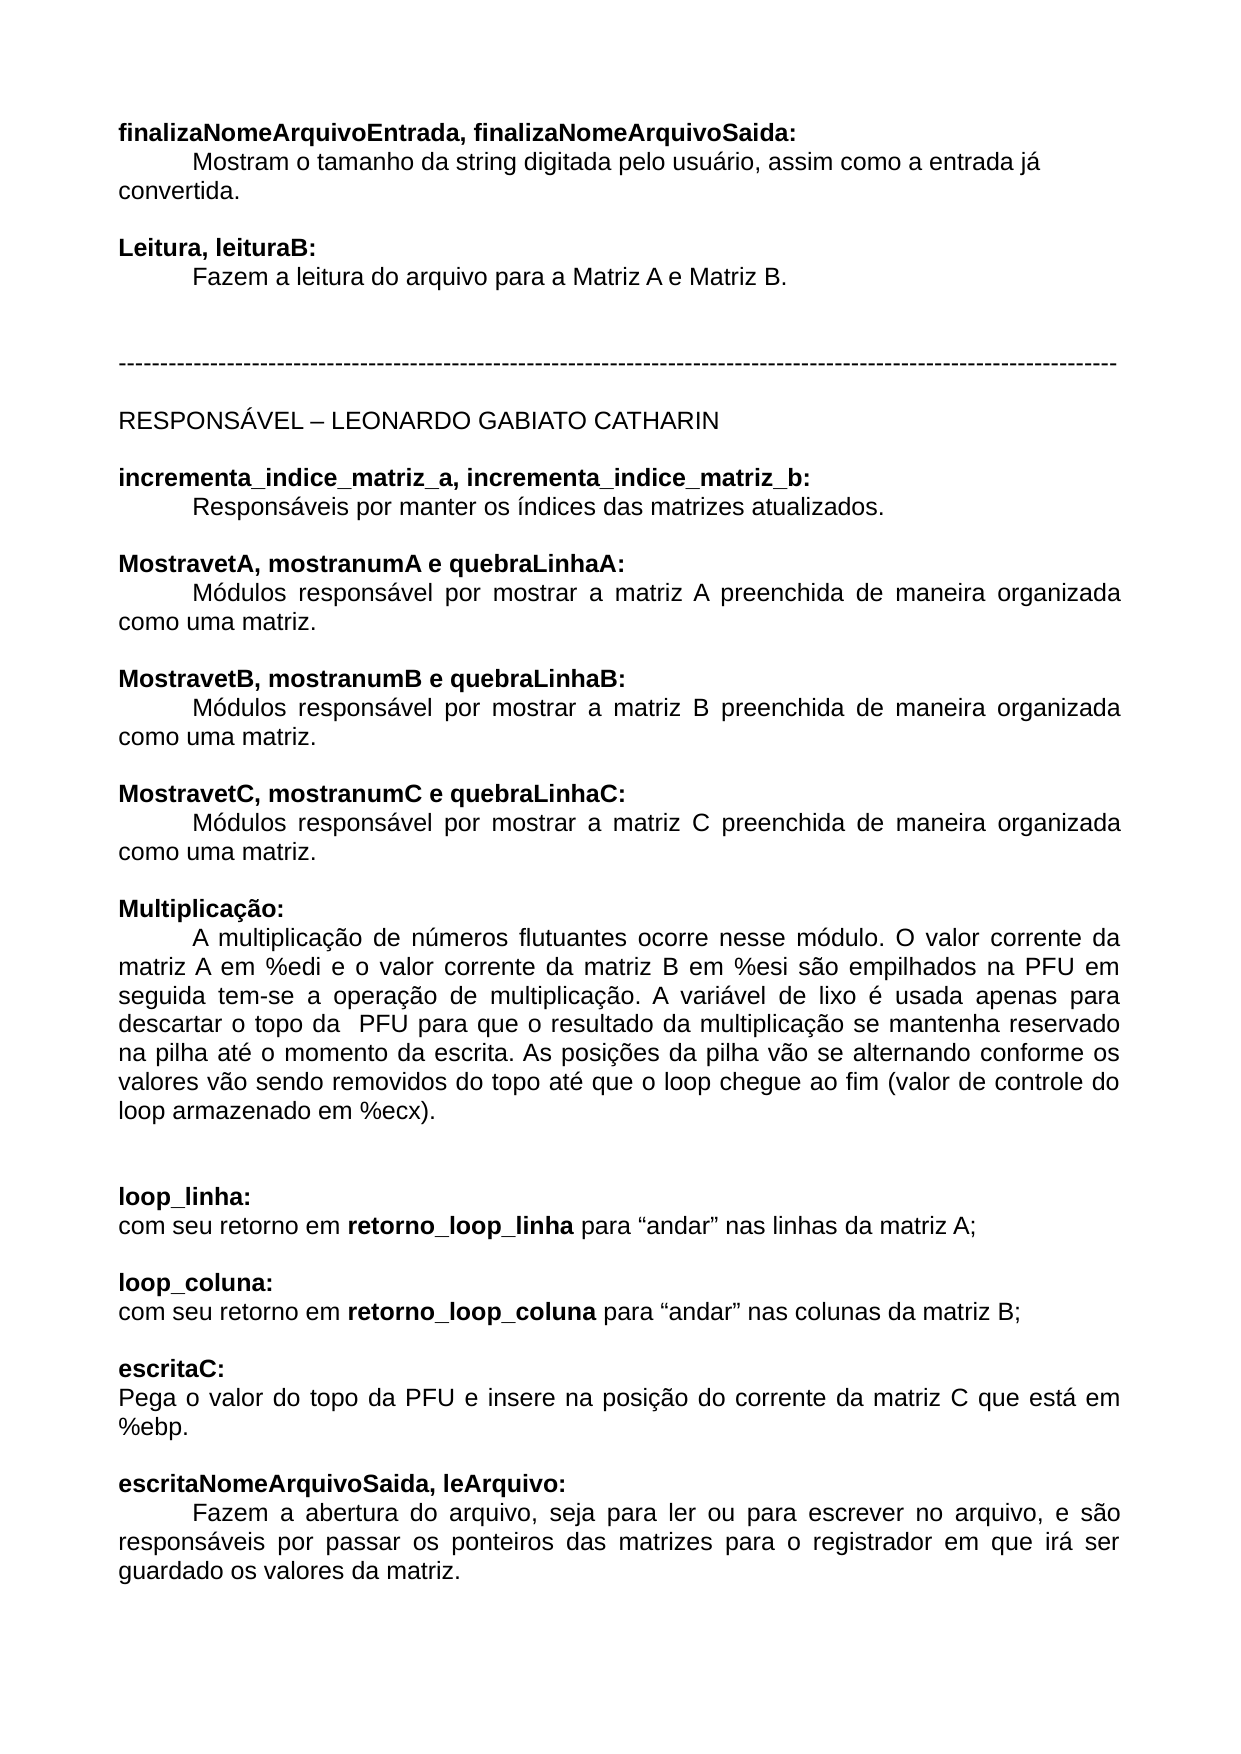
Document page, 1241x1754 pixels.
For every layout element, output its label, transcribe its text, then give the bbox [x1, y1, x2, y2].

text MostravetB, mostranumB e quebraLinhaB: [118, 664, 1122, 693]
text Mostram o tamanho da string digitada pelo usuário, assim como a entrada já convertida. [118, 147, 1122, 204]
text escritaNomeArquivoSaida, leArquivo: [118, 1469, 1122, 1498]
text A multiplicação de números flutuantes ocorre nesse módulo. O valor corrente da matriz A em %edi e o valor corrente da matriz B em %esi são empilhados na PFU em seguida tem-se a operação de multiplicação. A variável de lixo é usada apenas para descartar o topo da PFU para que o resultado da multiplicação se mantenha reservado na pilha até o momento da escrita. As posições da pilha vão se alternando conforme os valores vão sendo removidos do topo até que o loop chegue ao fim (valor de controle do loop armazenado em %ecx). [118, 923, 1122, 1124]
text Módulos responsável por mostrar a matriz B preenchida de maneira organizada como uma matriz. [118, 693, 1122, 751]
text Responsáveis por manter os índices das matrizes atualizados. [118, 492, 1122, 521]
text MostravetA, mostranumA e quebraLinhaA: [118, 549, 1122, 578]
text Módulos responsável por mostrar a matriz C preenchida de maneira organizada como uma matriz. [118, 808, 1122, 866]
text com seu retorno em retorno_loop_coluna para “andar” nas colunas da matriz B; [118, 1297, 1122, 1326]
text incrementa_indice_matriz_a, incrementa_indice_matriz_b: [118, 463, 1122, 492]
text MostravetC, mostranumC e quebraLinhaC: [118, 779, 1122, 808]
text finalizaNomeArquivoEntrada, finalizaNomeArquivoSaida: [118, 118, 1122, 147]
text loop_linha: [118, 1182, 1122, 1211]
text escritaC: [118, 1354, 1122, 1383]
text RESPONSÁVEL – LEONARDO GABIATO CATHARIN [118, 406, 1122, 434]
text Multiplicação: [118, 894, 1122, 923]
text Fazem a abertura do arquivo, seja para ler ou para escrever no arquivo, e são responsáveis por passar os ponteiros das matrizes para o registrador em que irá ser guardado os valores da matriz. [118, 1498, 1122, 1584]
text Leitura, leituraB: [118, 233, 1122, 262]
text Fazem a leitura do arquivo para a Matriz A e Matriz B. [118, 262, 1122, 291]
text Pega o valor do topo da PFU e insere na posição do corrente da matriz C que está em %ebp. [118, 1383, 1122, 1441]
text Módulos responsável por mostrar a matriz A preenchida de maneira organizada como uma matriz. [118, 578, 1122, 636]
text loop_coluna: [118, 1268, 1122, 1297]
text ------------------------------------------------------------------------------------------------------------------------ [118, 348, 1122, 377]
text com seu retorno em retorno_loop_linha para “andar” nas linhas da matriz A; [118, 1211, 1122, 1239]
